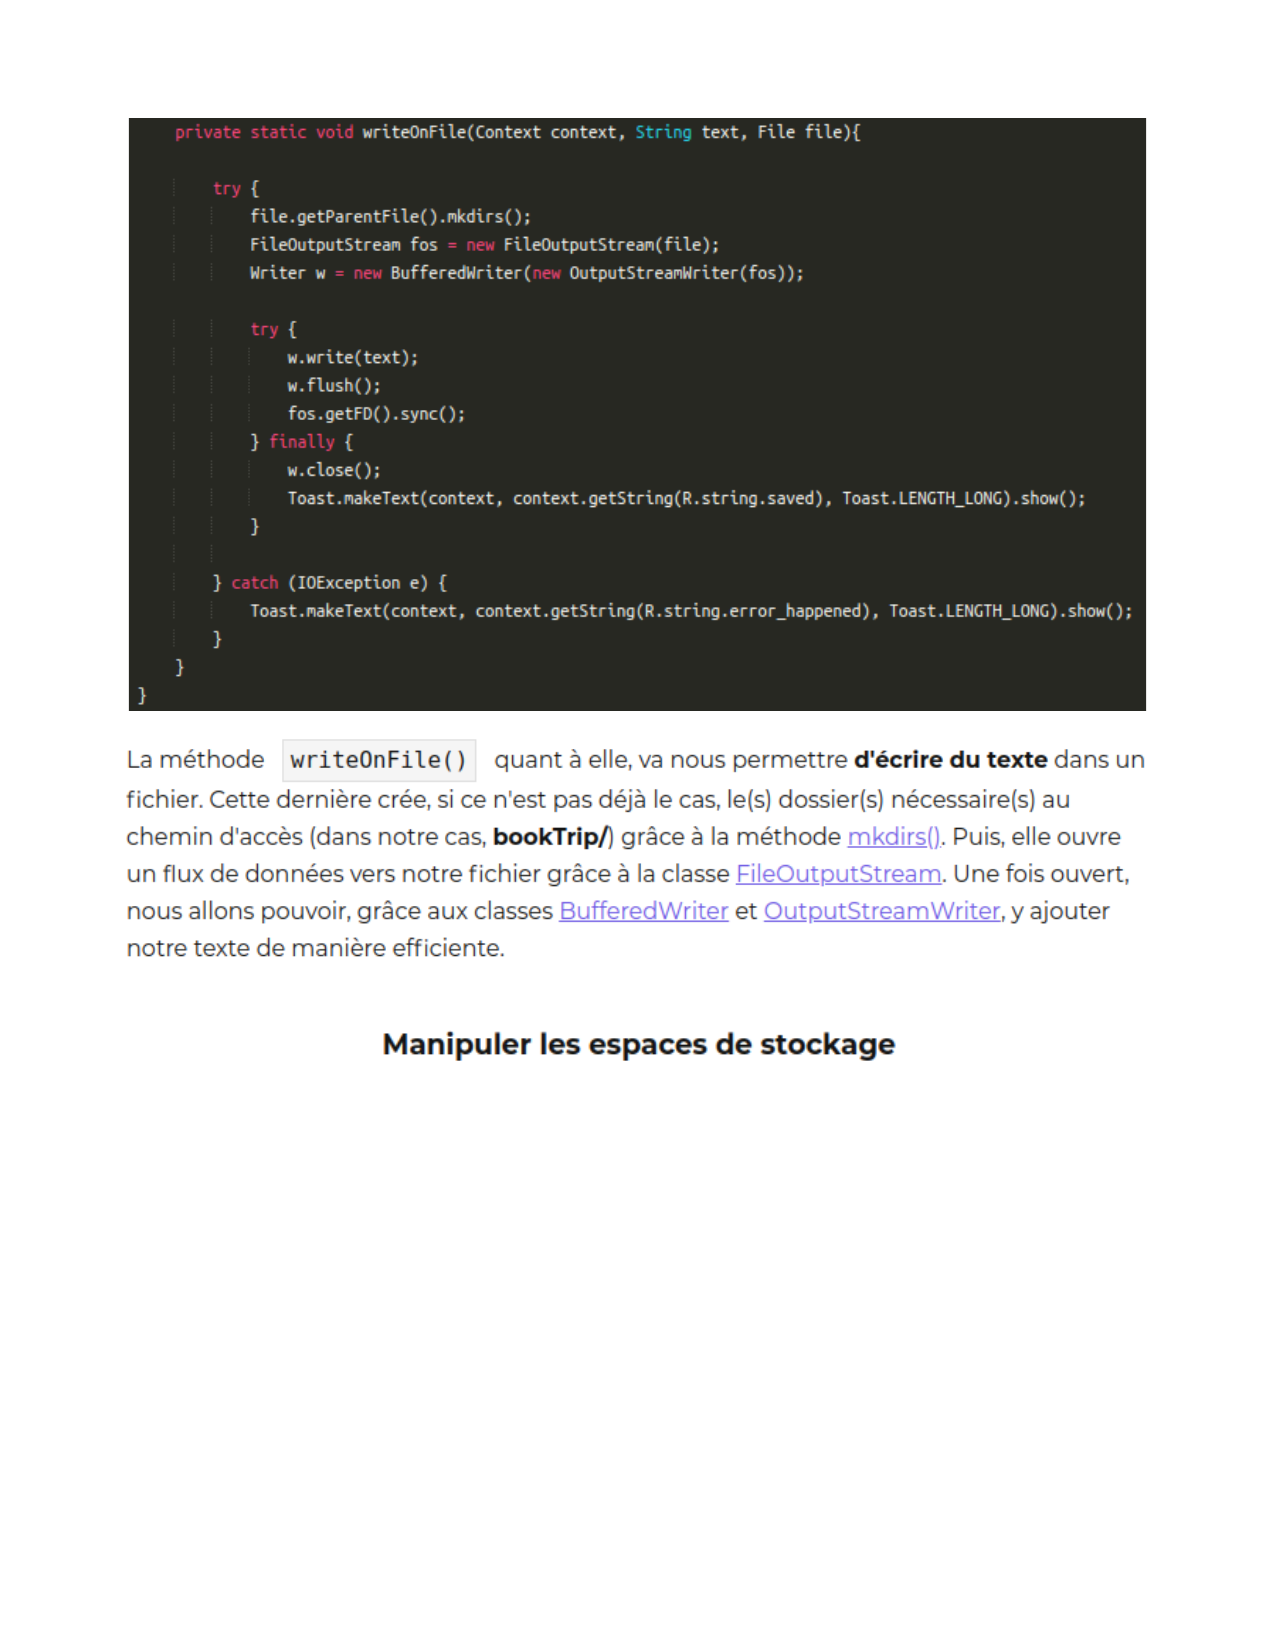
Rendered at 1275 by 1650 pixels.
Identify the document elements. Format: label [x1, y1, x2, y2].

picture [118, 739, 1157, 965]
picture [373, 1021, 902, 1069]
picture [128, 118, 1147, 711]
